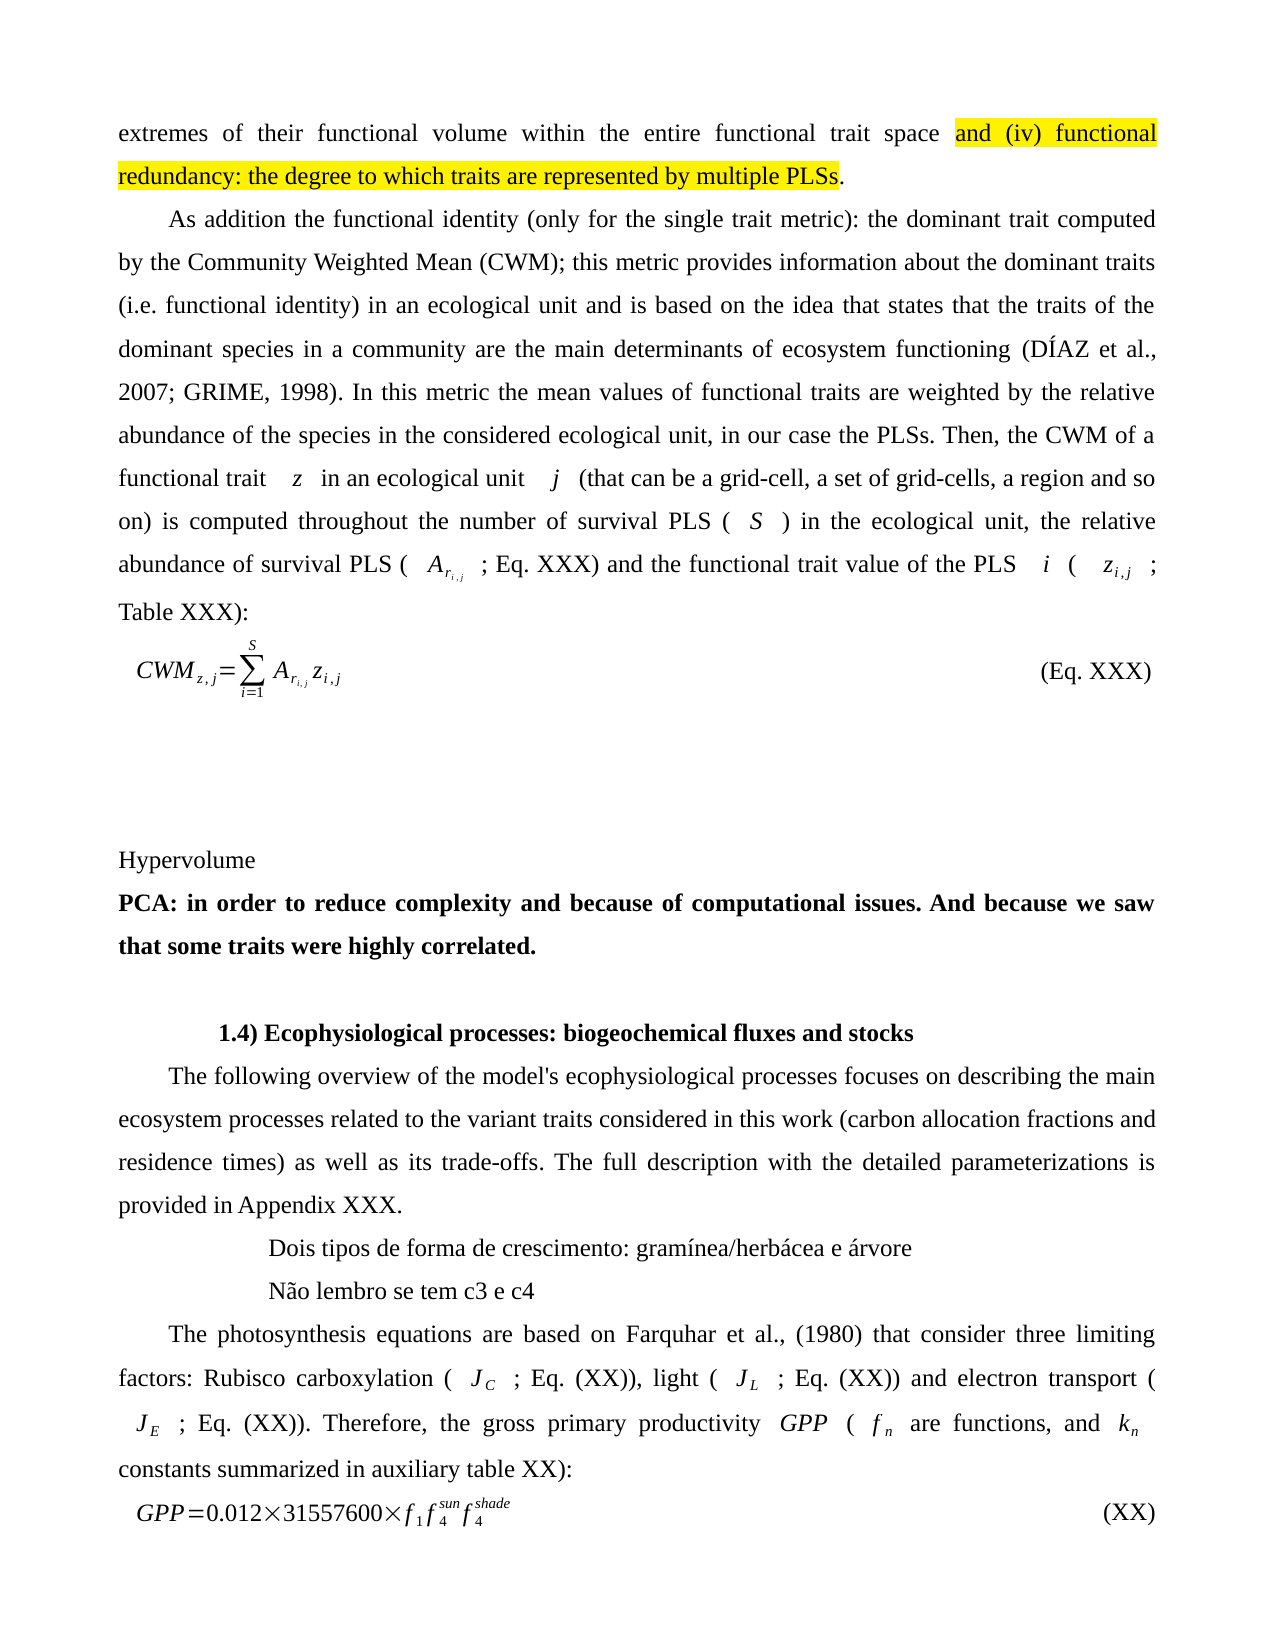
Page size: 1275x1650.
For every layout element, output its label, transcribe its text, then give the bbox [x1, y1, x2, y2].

text (Eq. XXX) [118, 640, 1157, 701]
text Não lembro se tem c3 e c4 [118, 1276, 1157, 1305]
text The following overview of the model's ecophysiological processes focuses on describing the main ecosystem processes related to the variant traits considered in this work (carbon allocation fractions and residence times) as well as its trade-offs. The full description with the detailed parameterizations is provided in Appendix XXX. [118, 1061, 1157, 1219]
text extremes of their functional volume within the entire functional trait space and (iv) functional redundancy: the degree to which traits are represented by multiple PLSs. [118, 118, 1157, 190]
text As addition the functional identity (only for the single trait metric): the dominant trait computed by the Community Weighted Mean (CWM); this metric provides information about the dominant traits (i.e. functional identity) in an ecological unit and is based on the idea that states that the traits of the dominant species in a community are the main determinants of ecosystem functioning (DÍAZ et al., 2007; GRIME, 1998)⁠. In this metric the mean values of functional traits are weighted by the relative abundance of the species in the considered ecological unit, in our case the PLSs. Then, the CWM of a functional trait in an ecological unit (that can be a grid-cell, a set of grid-cells, a region and so on) is computed throughout the number of survival PLS () in the ecological unit, the relative abundance of survival PLS (; Eq. XXX) and the functional trait value of the PLS ( ; Table XXX): [118, 204, 1157, 626]
text PCA: in order to reduce complexity and because of computational issues. And because we saw that some traits were highly correlated. [118, 888, 1157, 960]
text The photosynthesis equations are based on Farquhar et al., (1980) that consider three limiting factors: Rubisco carboxylation (; Eq. (XX)), light (; Eq. (XX)) and electron transport (; Eq. (XX)). Therefore, the gross primary productivity(are functions, and constants summarized in auxiliary table XX): [118, 1319, 1157, 1483]
text 1.4) Ecophysiological processes: biogeochemical fluxes and stocks [118, 1018, 1157, 1046]
text Dois tipos de forma de crescimento: gramínea/herbácea e árvore [118, 1233, 1157, 1262]
text (XX) [118, 1497, 1157, 1529]
text Hypervolume [118, 845, 1157, 874]
